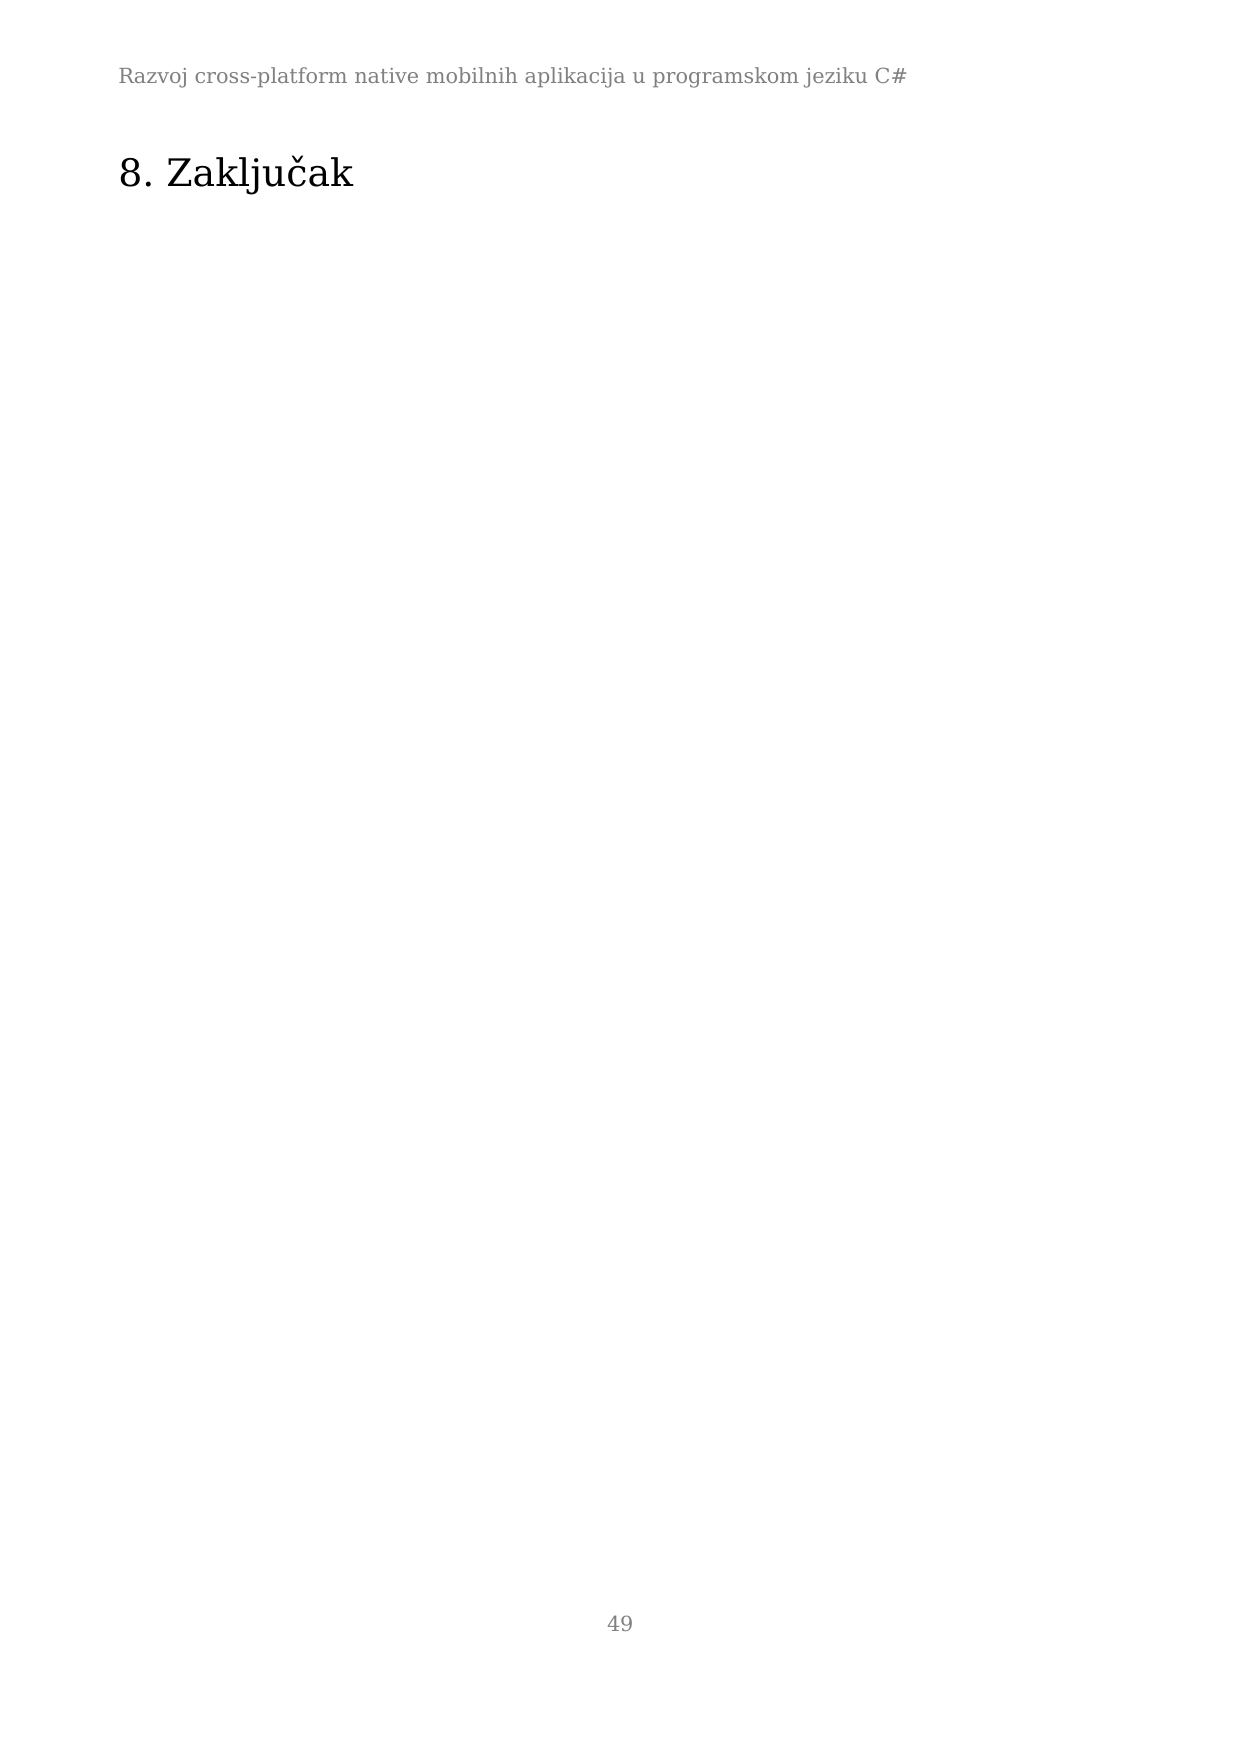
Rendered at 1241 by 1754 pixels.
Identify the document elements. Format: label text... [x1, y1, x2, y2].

subtitle 8. Zaključak [118, 148, 1122, 194]
